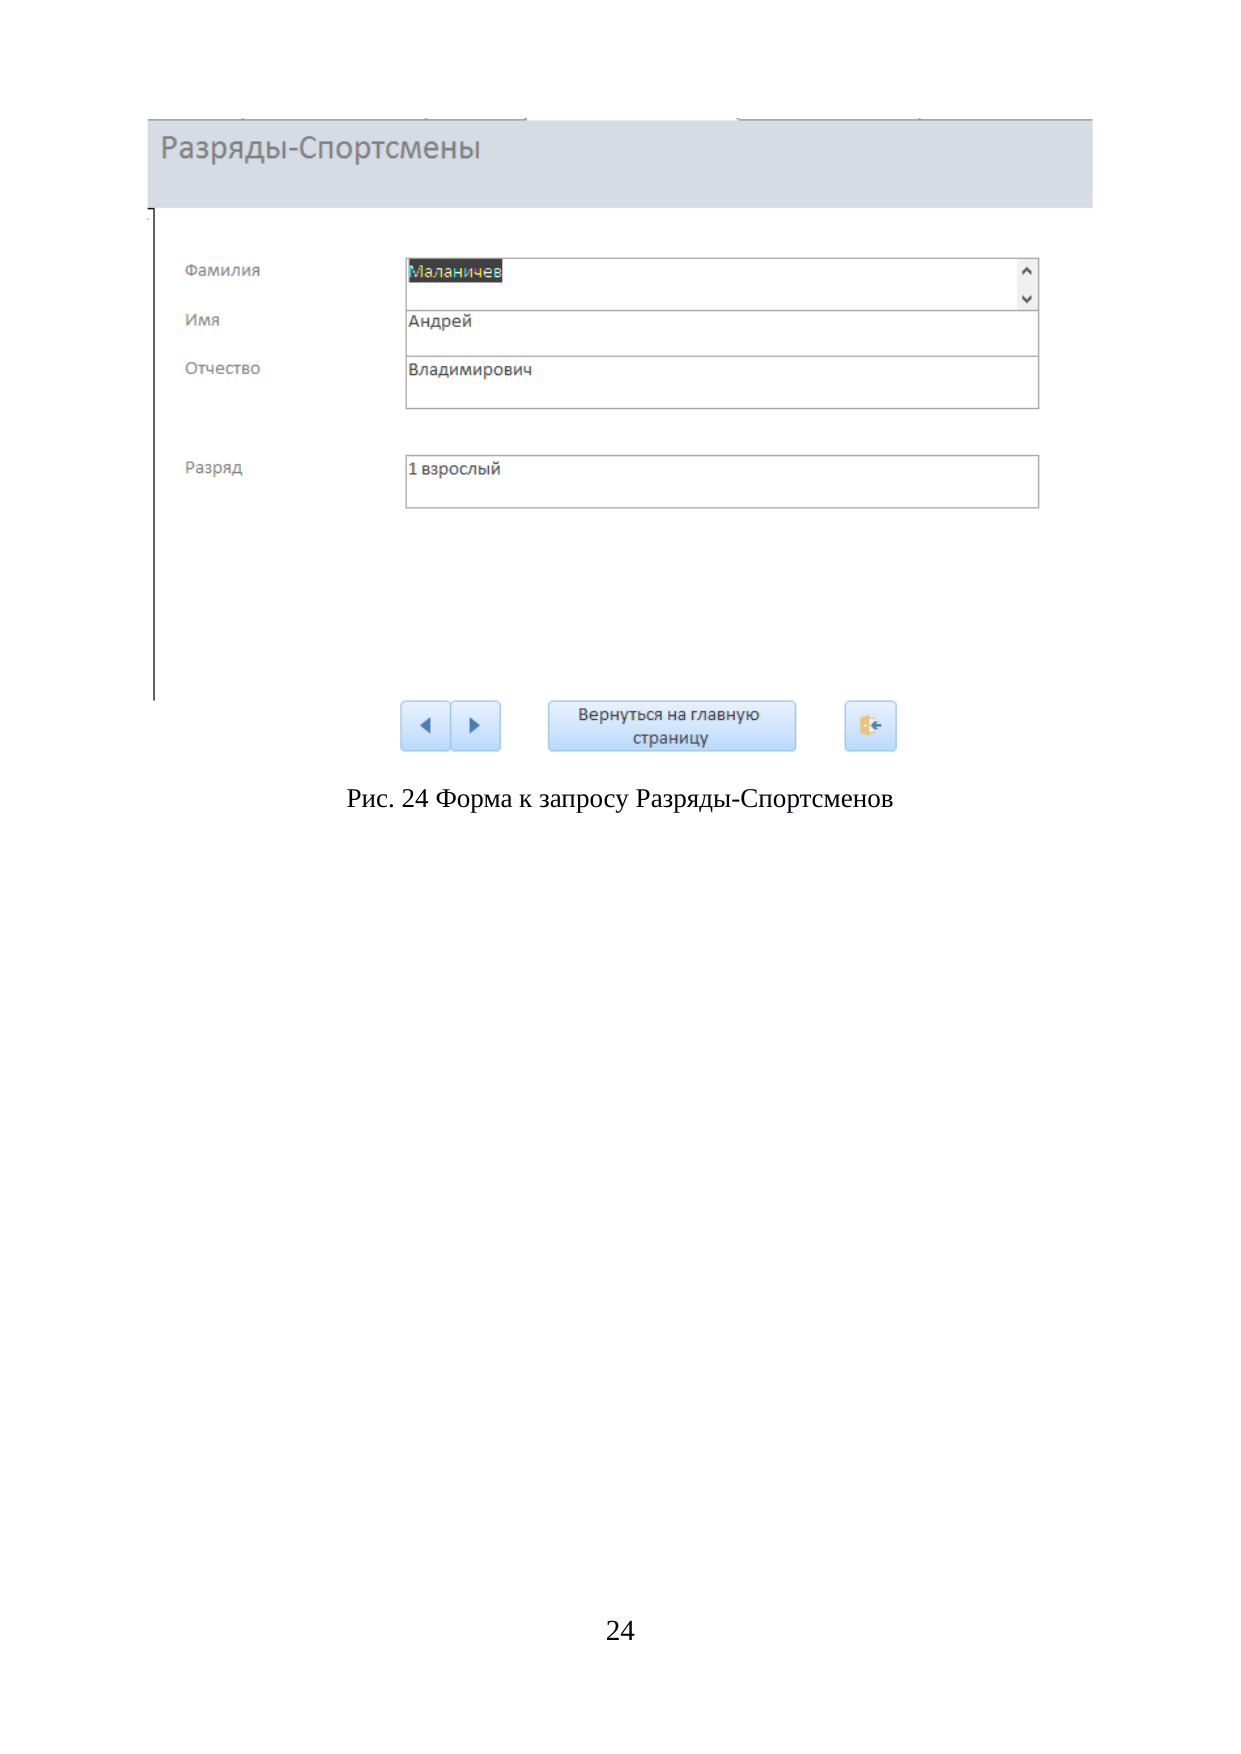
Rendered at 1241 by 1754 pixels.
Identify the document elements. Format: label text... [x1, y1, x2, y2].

picture [147, 118, 1093, 783]
text Рис. 24 Форма к запросу Разряды-Спортсменов [148, 783, 1092, 813]
